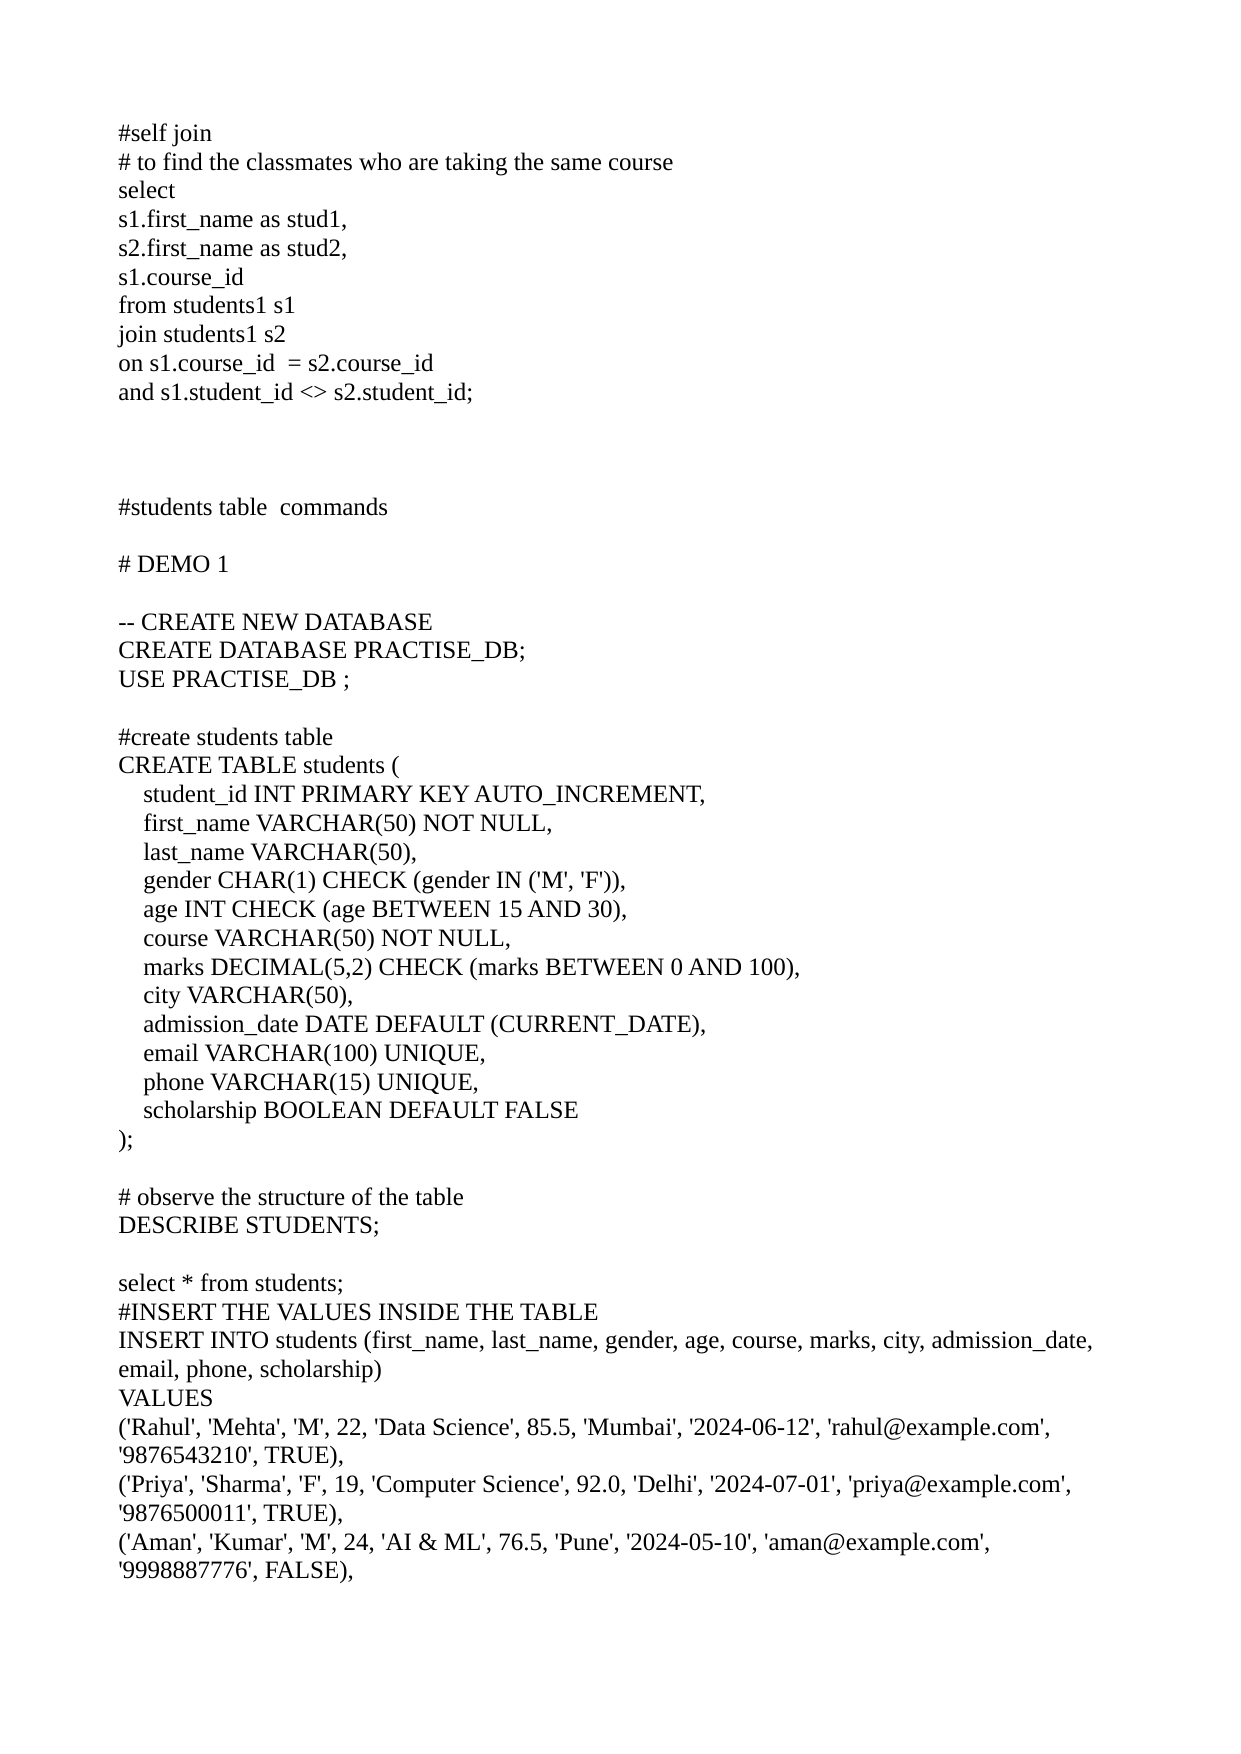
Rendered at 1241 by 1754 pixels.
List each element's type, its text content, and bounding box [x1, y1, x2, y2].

text # DEMO 1 [118, 549, 1122, 578]
text DESCRIBE STUDENTS; [118, 1211, 1122, 1239]
text student_id INT PRIMARY KEY AUTO_INCREMENT, [118, 779, 1122, 808]
text #create students table [118, 722, 1122, 751]
text # observe the structure of the table [118, 1182, 1122, 1211]
text USE PRACTISE_DB ; [118, 664, 1122, 693]
text s1.course_id [118, 262, 1122, 291]
text s1.first_name as stud1, [118, 204, 1122, 233]
text CREATE TABLE students ( [118, 751, 1122, 779]
text marks DECIMAL(5,2) CHECK (marks BETWEEN 0 AND 100), [118, 952, 1122, 981]
text VALUES [118, 1383, 1122, 1412]
text select * from students; [118, 1268, 1122, 1297]
text -- CREATE NEW DATABASE [118, 607, 1122, 636]
text #self join [118, 118, 1122, 147]
text #INSERT THE VALUES INSIDE THE TABLE [118, 1297, 1122, 1326]
text select [118, 176, 1122, 204]
text INSERT INTO students (first_name, last_name, gender, age, course, marks, city, admission_date, email, phone, scholarship) [118, 1326, 1122, 1383]
text CREATE DATABASE PRACTISE_DB; [118, 636, 1122, 664]
text and s1.student_id <> s2.student_id; [118, 377, 1122, 406]
text phone VARCHAR(15) UNIQUE, [118, 1067, 1122, 1096]
text join students1 s2 [118, 319, 1122, 348]
text on s1.course_id = s2.course_id [118, 348, 1122, 377]
text city VARCHAR(50), [118, 981, 1122, 1009]
text #students table commands [118, 492, 1122, 521]
text ('Rahul', 'Mehta', 'M', 22, 'Data Science', 85.5, 'Mumbai', '2024-06-12', 'rahul@example.com', '9876543210', TRUE), [118, 1412, 1122, 1469]
text last_name VARCHAR(50), [118, 837, 1122, 866]
text first_name VARCHAR(50) NOT NULL, [118, 808, 1122, 837]
text s2.first_name as stud2, [118, 233, 1122, 262]
text ('Priya', 'Sharma', 'F', 19, 'Computer Science', 92.0, 'Delhi', '2024-07-01', 'priya@example.com', '9876500011', TRUE), [118, 1469, 1122, 1527]
text scholarship BOOLEAN DEFAULT FALSE [118, 1096, 1122, 1124]
text email VARCHAR(100) UNIQUE, [118, 1038, 1122, 1067]
text # to find the classmates who are taking the same course [118, 147, 1122, 176]
text from students1 s1 [118, 291, 1122, 319]
text gender CHAR(1) CHECK (gender IN ('M', 'F')), [118, 866, 1122, 894]
text ); [118, 1124, 1122, 1153]
text course VARCHAR(50) NOT NULL, [118, 923, 1122, 952]
text age INT CHECK (age BETWEEN 15 AND 30), [118, 894, 1122, 923]
text ('Aman', 'Kumar', 'M', 24, 'AI & ML', 76.5, 'Pune', '2024-05-10', 'aman@example.com', '9998887776', FALSE), [118, 1527, 1122, 1584]
text admission_date DATE DEFAULT (CURRENT_DATE), [118, 1009, 1122, 1038]
